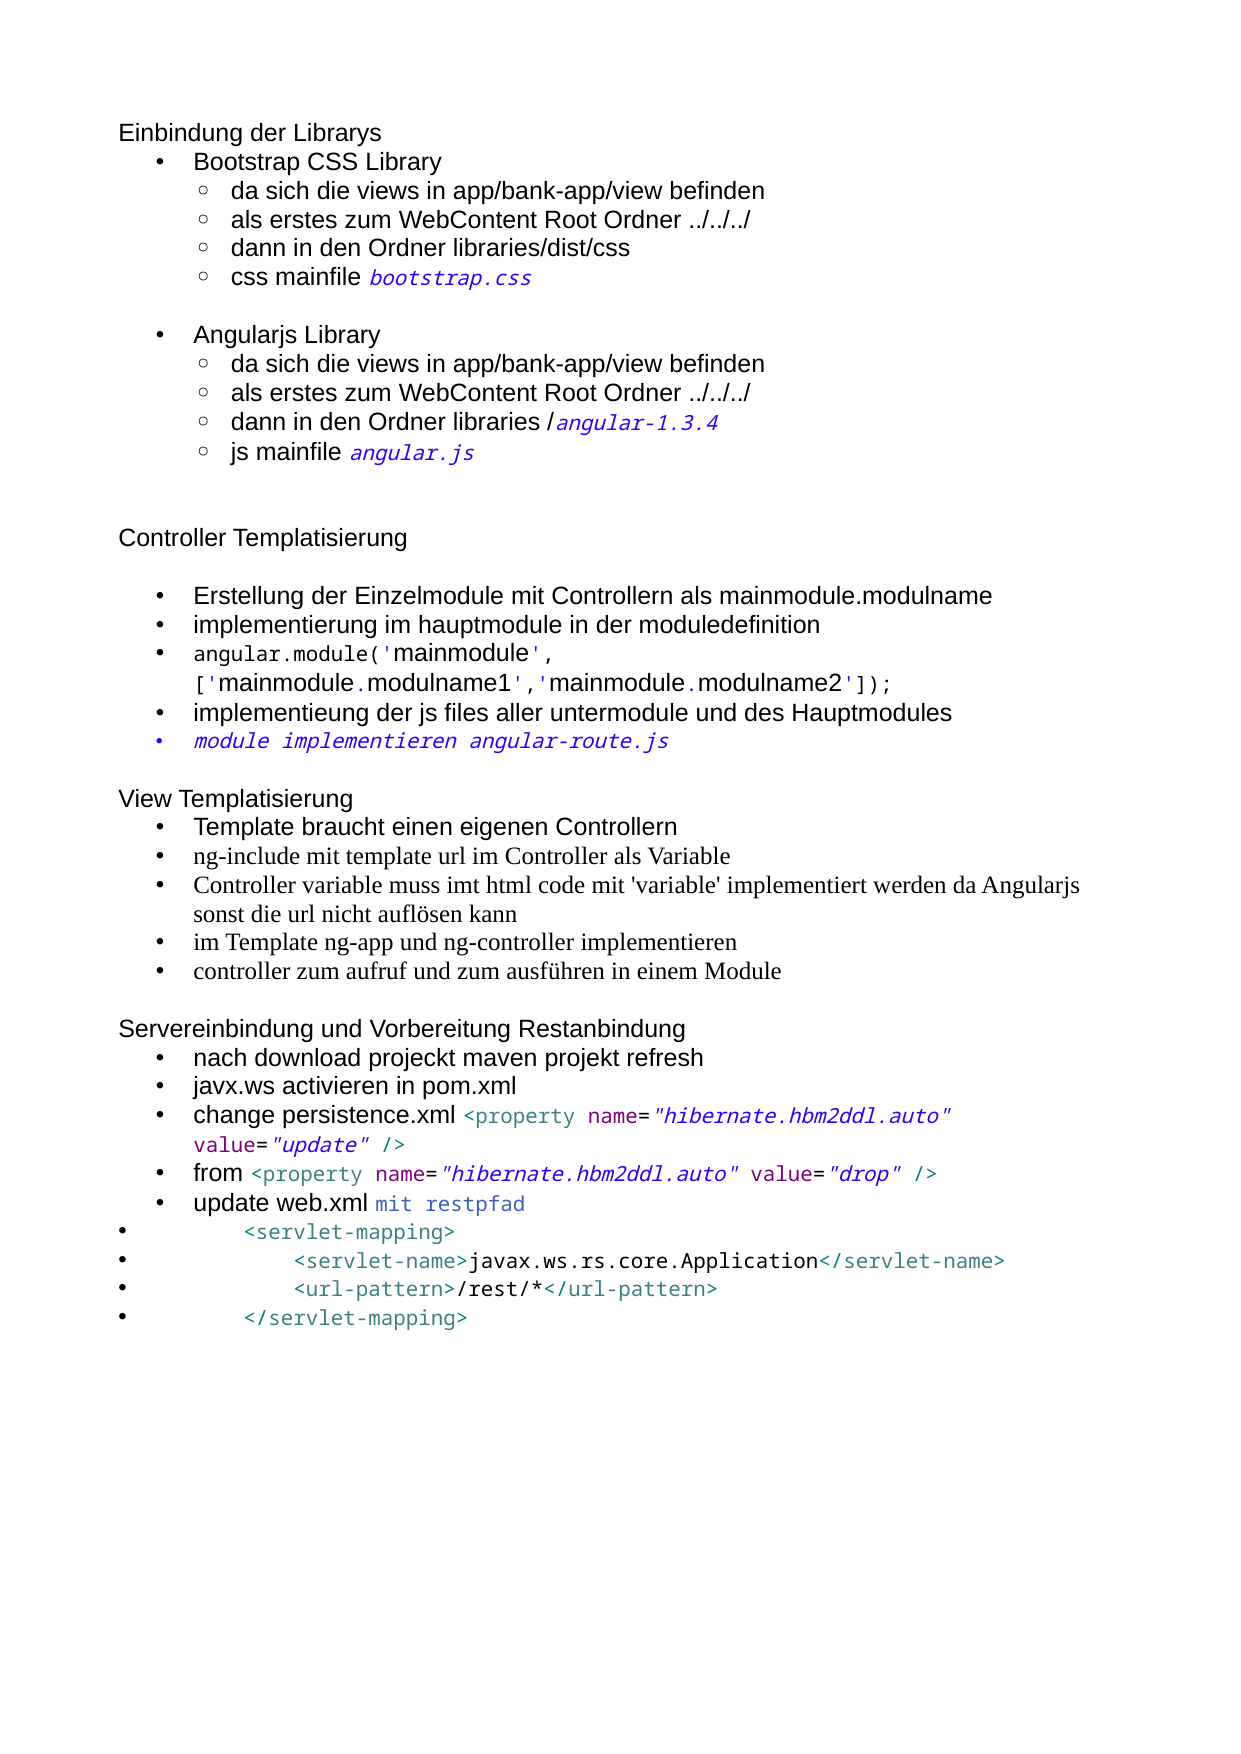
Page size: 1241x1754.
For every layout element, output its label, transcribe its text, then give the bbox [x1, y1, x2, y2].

list da sich die views in app/bank-app/view befinden [193, 349, 1122, 378]
list nach download projeckt maven projekt refresh [156, 1042, 1122, 1071]
text View Templatisierung [118, 784, 1122, 812]
list Angularjs Library [156, 320, 1122, 349]
list controller zum aufruf und zum ausführen in einem Module [156, 956, 1122, 985]
list da sich die views in app/bank-app/view befinden [193, 176, 1122, 204]
list Erstellung der Einzelmodule mit Controllern als mainmodule.modulname [156, 581, 1122, 609]
list Controller variable muss imt html code mit 'variable' implementiert werden da Angularjs sonst die url nicht auflösen kann [156, 870, 1122, 927]
list module implementieren angular-route.js [156, 726, 1122, 755]
list javx.ws activieren in pom.xml [156, 1071, 1122, 1100]
list angular.module('mainmodule', ['mainmodule.modulname1','mainmodule.modulname2']); [156, 638, 1122, 698]
list implementierung im hauptmodule in der moduledefinition [156, 609, 1122, 638]
list change persistence.xml <property name="hibernate.hbm2ddl.auto" value="update" /> [156, 1100, 1122, 1158]
list als erstes zum WebContent Root Ordner ../../../ [193, 378, 1122, 407]
list <url-pattern>/rest/*</url-pattern> [118, 1274, 1122, 1303]
list dann in den Ordner libraries /angular-1.3.4 [193, 407, 1122, 436]
list dann in den Ordner libraries/dist/css [193, 233, 1122, 262]
list css mainfile bootstrap.css [193, 262, 1122, 292]
text Servereinbindung und Vorbereitung Restanbindung [118, 1014, 1122, 1042]
list ng-include mit template url im Controller als Variable [156, 841, 1122, 870]
list js mainfile angular.js [193, 436, 1122, 466]
list im Template ng-app und ng-controller implementieren [156, 927, 1122, 956]
list Bootstrap CSS Library [156, 147, 1122, 176]
list implementieung der js files aller untermodule und des Hauptmodules [156, 698, 1122, 726]
text Einbindung der Librarys [118, 118, 1122, 147]
list <servlet-name>javax.ws.rs.core.Application</servlet-name> [118, 1246, 1122, 1274]
list update web.xml mit restpfad [156, 1188, 1122, 1217]
list als erstes zum WebContent Root Ordner ../../../ [193, 204, 1122, 233]
list Template braucht einen eigenen Controllern [156, 812, 1122, 841]
list <servlet-mapping> [118, 1217, 1122, 1246]
text Controller Templatisierung [118, 523, 1122, 552]
list from <property name="hibernate.hbm2ddl.auto" value="drop" /> [156, 1158, 1122, 1188]
list </servlet-mapping> [118, 1303, 1122, 1331]
